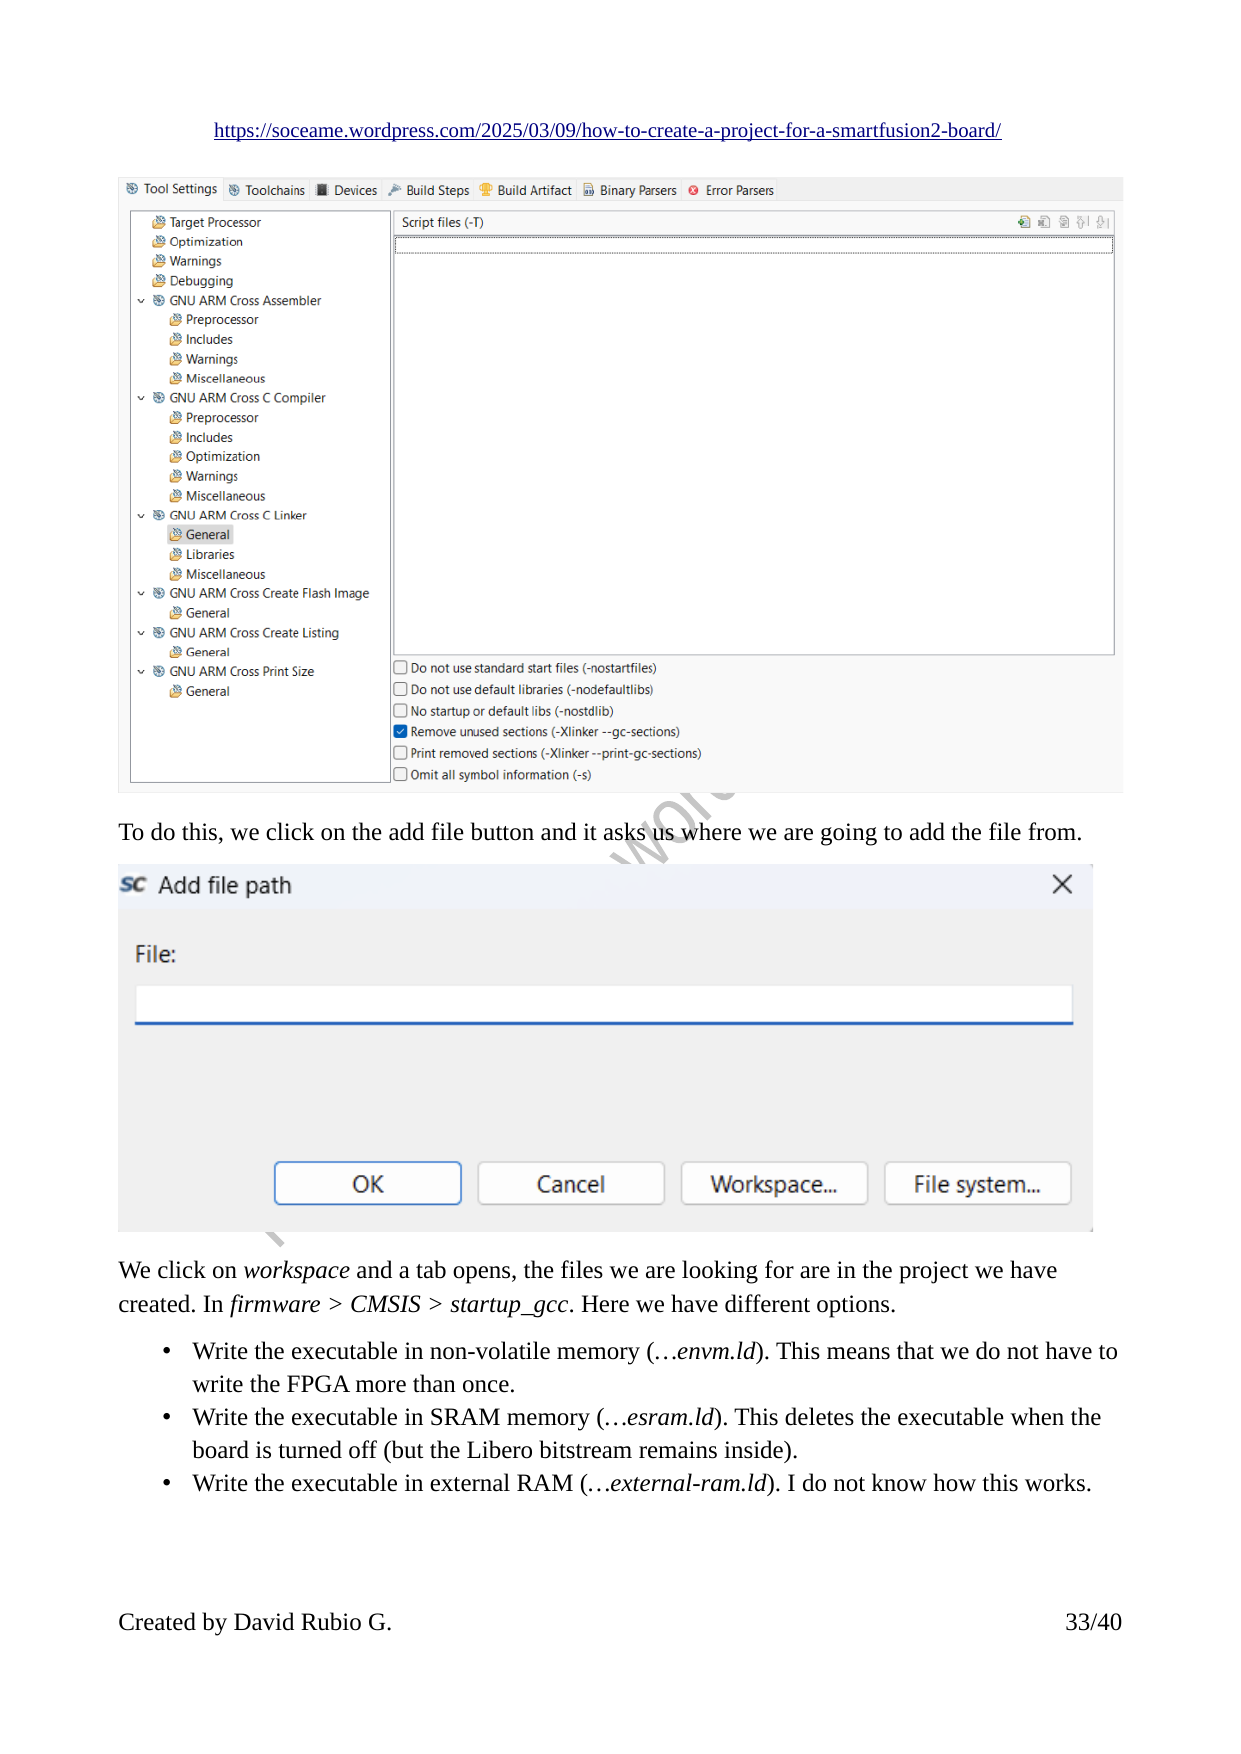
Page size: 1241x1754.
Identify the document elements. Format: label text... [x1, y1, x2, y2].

list Write the executable in non-volatile memory (…envm.ld). This means that we do not have to write the FPGA more than once. [162, 1336, 1122, 1398]
picture [118, 177, 1124, 793]
list Write the executable in SRAM memory (…esram.ld). This deletes the executable when the board is turned off (but the Libero bitstream remains inside). [162, 1402, 1122, 1464]
text To do this, we click on the add file button and it asks us where we are going to add the file from. [118, 817, 1122, 845]
picture [118, 864, 1094, 1232]
list Write the executable in external RAM (…external-ram.ld). I do not know how this works. [162, 1468, 1122, 1497]
text We click on workspace and a tab opens, the files we are looking for are in the project we have created. In firmware > CMSIS > startup_gcc. Here we have different options. [118, 1256, 1122, 1317]
